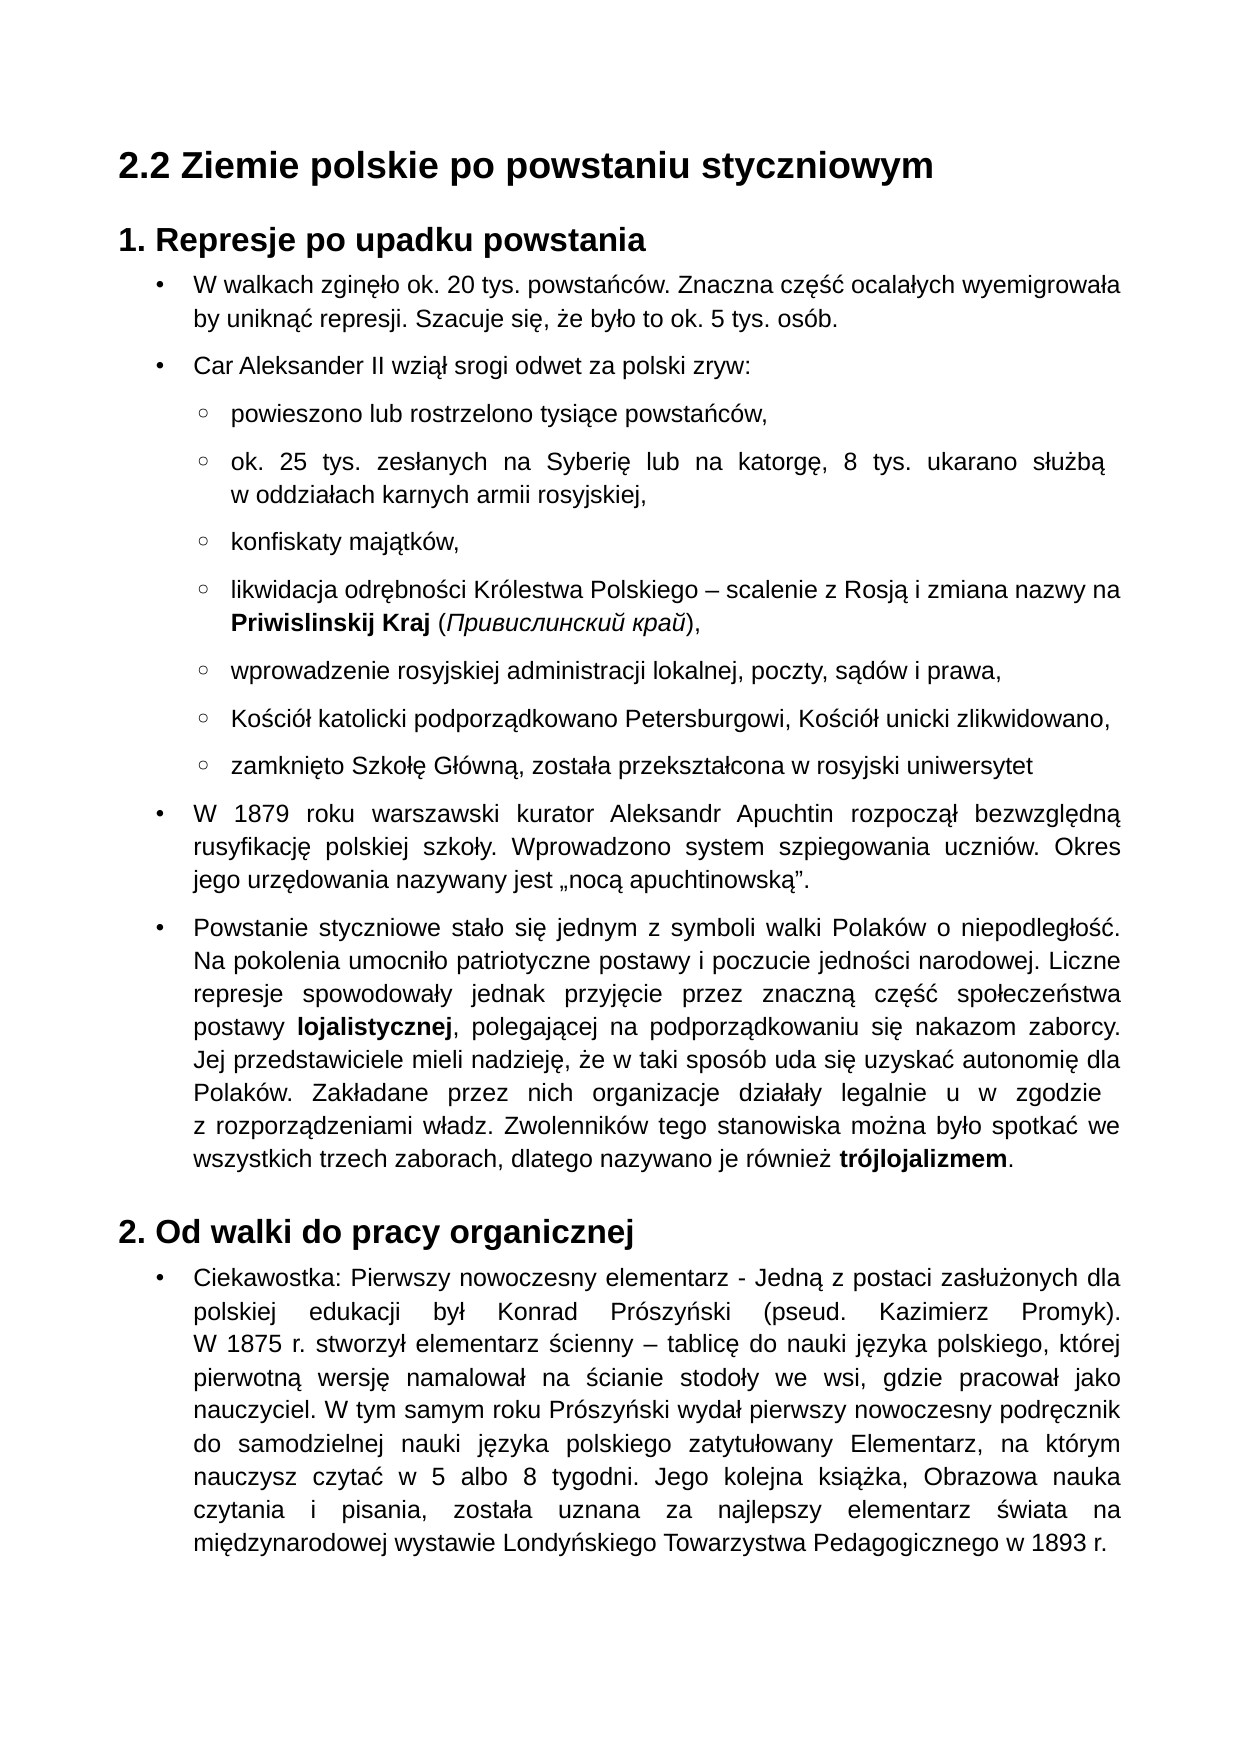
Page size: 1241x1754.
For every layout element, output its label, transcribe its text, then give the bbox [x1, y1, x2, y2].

list likwidacja odrębności Królestwa Polskiego – scalenie z Rosją i zmiana nazwy na Priwislinskij Kraj (Привислинский край), [193, 575, 1122, 637]
list W 1879 roku warszawski kurator Aleksandr Apuchtin rozpoczął bezwzględną rusyfikację polskiej szkoły. Wprowadzono system szpiegowania uczniów. Okres jego urzędowania nazywany jest „nocą apuchtinowską”. [156, 799, 1122, 894]
list konfiskaty majątków, [193, 527, 1122, 556]
list powieszono lub rostrzelono tysiące powstańców, [193, 399, 1122, 428]
list Powstanie styczniowe stało się jednym z symboli walki Polaków o niepodległość. Na pokolenia umocniło patriotyczne postawy i poczucie jedności narodowej. Liczne represje spowodowały jednak przyjęcie przez znaczną część społeczeństwa postawy lojalistycznej, polegającej na podporządkowaniu się nakazom zaborcy. Jej przedstawiciele mieli nadzieję, że w taki sposób uda się uzyskać autonomię dla Polaków. Zakładane przez nich organizacje działały legalnie u w zgodzie z rozporządzeniami władz. Zwolenników tego stanowiska można było spotkać we wszystkich trzech zaborach, dlatego nazywano je również trójlojalizmem. [156, 913, 1122, 1173]
list ok. 25 tys. zesłanych na Syberię lub na katorgę, 8 tys. ukarano służbą w oddziałach karnych armii rosyjskiej, [193, 447, 1122, 508]
list Ciekawostka: Pierwszy nowoczesny elementarz - Jedną z postaci zasłużonych dla polskiej edukacji był Konrad Prószyński (pseud. Kazimierz Promyk). W 1875 r. stworzył elementarz ścienny – tablicę do nauki języka polskiego, której pierwotną wersję namalował na ścianie stodoły we wsi, gdzie pracował jako nauczyciel. W tym samym roku Prószyński wydał pierwszy nowoczesny podręcznik do samodzielnej nauki języka polskiego zatytułowany Elementarz, na którym nauczysz czytać w 5 albo 8 tygodni. Jego kolejna książka, Obrazowa nauka czytania i pisania, została uznana za najlepszy elementarz świata na międzynarodowej wystawie Londyńskiego Towarzystwa Pedagogicznego w 1893 r.​ [156, 1263, 1122, 1556]
subtitle 1. Represje po upadku powstania [118, 219, 1122, 258]
subtitle 2. Od walki do pracy organicznej [118, 1212, 1122, 1251]
list zamknięto Szkołę Główną, została przekształcona w rosyjski uniwersytet [193, 751, 1122, 780]
list wprowadzenie rosyjskiej administracji lokalnej, poczty, sądów i prawa, [193, 656, 1122, 685]
list Kościół katolicki podporządkowano Petersburgowi, Kościół unicki zlikwidowano, [193, 703, 1122, 732]
list W walkach zginęło ok. 20 tys. powstańców. Znaczna część ocalałych wyemigrowała by uniknąć represji. Szacuje się, że było to ok. 5 tys. osób. [156, 271, 1122, 332]
subtitle 2.2 Ziemie polskie po powstaniu styczniowym [118, 143, 1122, 186]
list Car Aleksander II wziął srogi odwet za polski zryw: [156, 351, 1122, 380]
